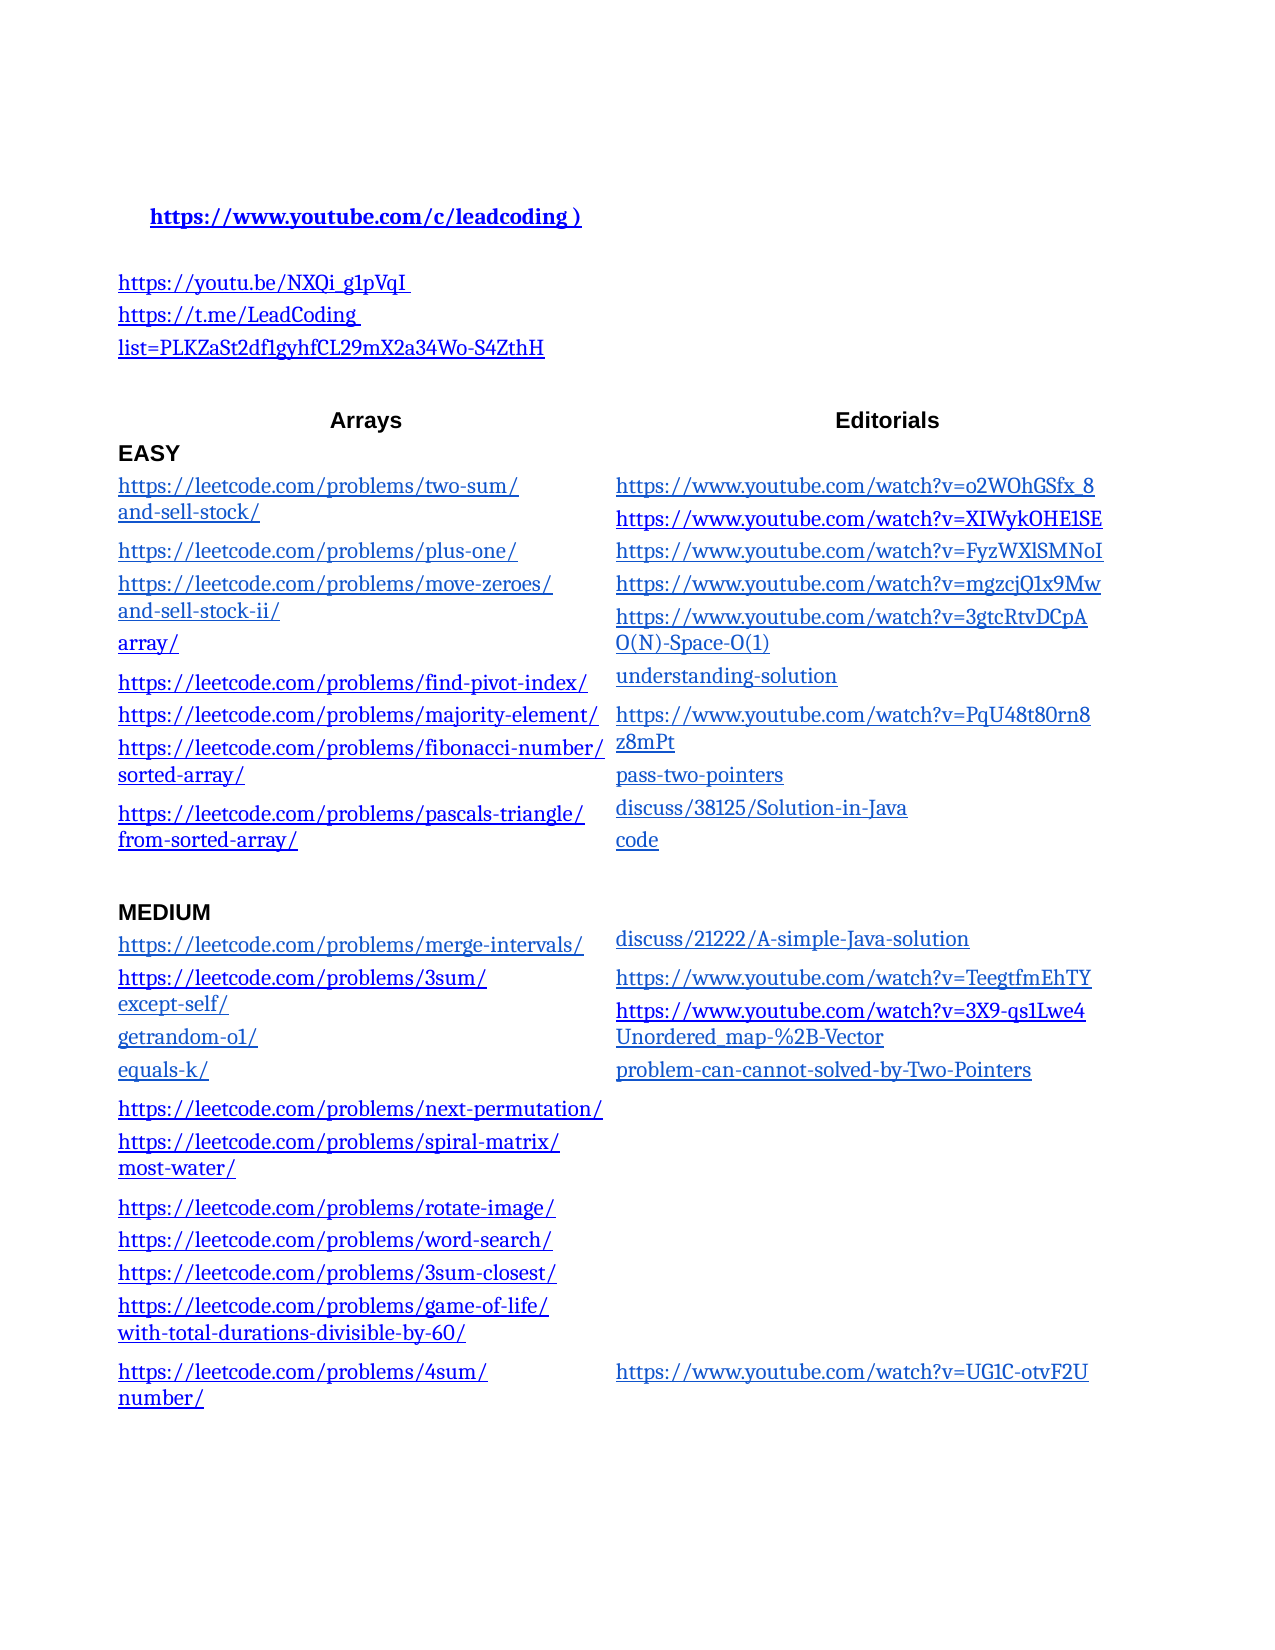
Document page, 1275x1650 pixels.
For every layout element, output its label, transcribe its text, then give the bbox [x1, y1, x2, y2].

table_cell [1160, 991, 1165, 1024]
table_cell [112, 565, 117, 597]
table_cell https://leetcode.com/problems/best-time-to-buy-and-sell-stock/ [117, 499, 614, 532]
table_cell [1160, 1090, 1165, 1122]
table_cell [1160, 1024, 1165, 1057]
table_cell https://leetcode.com/problems/best-time-to-buy-and-sell-stock-ii/ [117, 598, 614, 630]
table_cell [112, 598, 117, 630]
table_cell [1160, 368, 1165, 401]
table_cell [112, 1057, 117, 1089]
table_cell [112, 860, 117, 893]
table_cell https://www.youtube.com/watch?v=XIWykOHE1SE [615, 499, 1160, 532]
table_cell [1160, 794, 1165, 827]
table_cell [112, 630, 117, 663]
table_cell [112, 696, 117, 729]
table_cell [1160, 729, 1165, 761]
table_cell [112, 1188, 117, 1221]
table_cell [1160, 335, 1165, 368]
table_cell [1160, 926, 1165, 958]
table_header [615, 204, 1160, 236]
table_cell [112, 1319, 117, 1352]
table_cell https://www.youtube.com/watch?v=TeegtfmEhTY [615, 958, 1160, 991]
table_cell [112, 761, 117, 794]
table_cell [615, 893, 1160, 926]
table_cell https://leetcode.com/problems/majority-element/ [117, 696, 614, 729]
table_cell [615, 1188, 1160, 1221]
table_cell [1160, 499, 1165, 532]
table_cell https://leetcode.com/problems/running-sum-of-1d-array/discuss/686261/JavaC%2B%2BPython-Array-Time-O(N)-Space-O(1) [615, 630, 1160, 663]
table_cell https://leetcode.com/problems/pairs-of-songs-with-total-durations-divisible-by-60/ [117, 1319, 614, 1352]
table_cell [112, 499, 117, 532]
table_cell [1160, 1352, 1165, 1385]
table_cell [112, 1090, 117, 1122]
table_cell [112, 794, 117, 827]
table_cell [112, 1286, 117, 1319]
table_cell https://leetcode.com/problems/subarray-sum-equals-k/ [117, 1057, 614, 1089]
table_cell [615, 335, 1160, 368]
table_cell [112, 532, 117, 564]
table_cell https://leetcode.com/problems/word-search/ [117, 1221, 614, 1254]
table_cell [112, 663, 117, 696]
table_cell [112, 1352, 117, 1385]
table_cell [112, 1221, 117, 1254]
table_cell [1160, 827, 1165, 860]
table_cell [1160, 236, 1165, 269]
table_cell [615, 1155, 1160, 1188]
table_cell [112, 1385, 117, 1418]
table_cell https://leetcode.com/problems/3sum-closest/ [117, 1254, 614, 1286]
table_cell https://leetcode.com/problems/fibonacci-number/ [117, 729, 614, 761]
table_cell https://www.youtube.com/watch?v=FyzWXlSMNoI [615, 532, 1160, 564]
table_cell https://leetcode.com/problems/two-sum/ [117, 466, 614, 499]
table_cell [112, 236, 117, 269]
table_cell Arrays [117, 401, 614, 433]
table_cell [1160, 1123, 1165, 1155]
table_cell [615, 368, 1160, 401]
table_cell [112, 335, 117, 368]
table_cell [112, 368, 117, 401]
table_cell [615, 1385, 1160, 1418]
table_cell [1160, 433, 1165, 466]
table_cell https://leetcode.com/problems/pascals-triangle/ [117, 794, 614, 827]
table_cell [1160, 401, 1165, 433]
table_cell https://www.youtube.com/watch?v=MyFe2W2nIEE&list=PLKZaSt2df1gxtem7J8QqY8m2bHliz8mPt [615, 729, 1160, 761]
table_cell [615, 1319, 1160, 1352]
table_cell https://leetcode.com/problems/rotate-image/ [117, 1188, 614, 1221]
table_cell [615, 1090, 1160, 1122]
table_cell [112, 958, 117, 991]
table_cell [112, 1155, 117, 1188]
table_header DSA Sheet by FRAZ ( https://www.youtube.com/c/leadcoding ) [117, 204, 614, 236]
table_header [1160, 204, 1165, 236]
table_cell [1160, 302, 1165, 335]
table_cell https://leetcode.com/problems/insert-delete-getrandom-o1/ [117, 1024, 614, 1057]
table_cell [615, 302, 1160, 335]
table_cell https://www.youtube.com/watch?v=o2WOhGSfx_8 [615, 466, 1160, 499]
table_cell [1160, 696, 1165, 729]
table_cell https://leetcode.com/problems/squares-of-a-sorted-array/discuss/495394/C%2B%2B%3A-Simplest-one-pass-two-pointers [615, 761, 1160, 794]
table_cell HOW TO FOLLOW THIS SHEET https://youtu.be/NXQi_g1pVqI [117, 269, 614, 302]
table_cell https://leetcode.com/problems/find-pivot-index/ [117, 663, 614, 696]
table_cell https://leetcode.com/problems/move-zeroes/ [117, 565, 614, 597]
table_cell [1160, 1319, 1165, 1352]
table_cell [1160, 1286, 1165, 1319]
table_cell MEDIUM [117, 893, 614, 926]
table_cell [1160, 269, 1165, 302]
table_cell https://leetcode.com/problems/find-the-duplicate-number/ [117, 1385, 614, 1418]
table_cell Prepare for Online Assessment Round https://www.youtube.com/playlist?list=PLKZaSt2df1gyhfCL29mX2a34Wo-S4ZthH [117, 335, 614, 368]
table_cell [1160, 466, 1165, 499]
table_cell https://www.youtube.com/watch?v=3gtcRtvDCpA [615, 598, 1160, 630]
table_cell [1160, 1057, 1165, 1089]
table_cell [1160, 598, 1165, 630]
table_cell [615, 1123, 1160, 1155]
table_cell https://leetcode.com/problems/4sum/ [117, 1352, 614, 1385]
table_cell https://www.youtube.com/watch?v=PqU48t80rn8 [615, 696, 1160, 729]
table_cell (Check the comment section of this post) https://leetcode.com/problems/insert-delete-getrandom-o1/discuss/85422/AC-C%2B%2B-Solution.-Unordered_map-%2B-Vector [615, 1024, 1160, 1057]
table_cell https://leetcode.com/problems/remove-duplicates-from-sorted-array/ [117, 827, 614, 860]
table_cell [112, 466, 117, 499]
table_cell https://leetcode.com/problems/find-pivot-index/discuss/411318/Java%3A-beats100-1ms-easy-understanding-solution [615, 663, 1160, 696]
table_cell https://leetcode.com/problems/merge-intervals/discuss/21222/A-simple-Java-solution [615, 926, 1160, 958]
table_cell [117, 860, 614, 893]
table_cell [1160, 1254, 1165, 1286]
table_cell [1160, 532, 1165, 564]
table_cell [615, 860, 1160, 893]
table_cell [1160, 1385, 1165, 1418]
table_cell https://www.youtube.com/watch?v=mgzcjQ1x9Mw [615, 565, 1160, 597]
table_cell [615, 269, 1160, 302]
table_cell [112, 926, 117, 958]
table_cell https://leetcode.com/problems/next-permutation/ [117, 1090, 614, 1122]
table_cell [615, 1221, 1160, 1254]
table_cell https://leetcode.com/problems/squares-of-a-sorted-array/ [117, 761, 614, 794]
table_cell https://leetcode.com/problems/remove-duplicates-from-sorted-array/discuss/11782/Share-my-clean-C%2B%2B-code [615, 827, 1160, 860]
table_cell [615, 1254, 1160, 1286]
table_cell [1160, 860, 1165, 893]
table_cell https://leetcode.com/problems/pascals-triangle/discuss/38125/Solution-in-Java [615, 794, 1160, 827]
table_cell [112, 1254, 117, 1286]
table_cell [1160, 565, 1165, 597]
table_cell [1160, 663, 1165, 696]
table_cell [112, 1123, 117, 1155]
table_cell [1160, 1155, 1165, 1188]
table_cell [112, 302, 117, 335]
table_cell https://leetcode.com/problems/running-sum-of-1d-array/ [117, 630, 614, 663]
table_cell [117, 368, 614, 401]
table_cell https://leetcode.com/problems/plus-one/ [117, 532, 614, 564]
table_cell https://leetcode.com/problems/game-of-life/ [117, 1286, 614, 1319]
table_cell https://www.youtube.com/watch?v=3X9-qs1Lwe4 [615, 991, 1160, 1024]
table_cell EASY [117, 433, 614, 466]
table_cell https://leetcode.com/problems/3sum/ [117, 958, 614, 991]
table_cell [112, 433, 117, 466]
table_header [112, 204, 117, 236]
table_cell [112, 827, 117, 860]
table_cell [1160, 958, 1165, 991]
table_cell [112, 991, 117, 1024]
table_cell https://leetcode.com/problems/subarray-sum-equals-k/discuss/301242/General-summary-of-what-kind-of-problem-can-cannot-solved-by-Two-Pointers [615, 1057, 1160, 1089]
table_cell [1160, 630, 1165, 663]
table_cell [117, 236, 614, 269]
table_cell [112, 893, 117, 926]
table_cell [1160, 893, 1165, 926]
table_cell Editorials [615, 401, 1160, 433]
table_cell [112, 401, 117, 433]
table_cell https://leetcode.com/problems/merge-intervals/ [117, 926, 614, 958]
table_cell [112, 1024, 117, 1057]
table_cell [615, 433, 1160, 466]
table_cell https://leetcode.com/problems/spiral-matrix/ [117, 1123, 614, 1155]
table_cell [112, 729, 117, 761]
table_cell [112, 269, 117, 302]
table_cell https://leetcode.com/problems/container-with-most-water/ [117, 1155, 614, 1188]
table_cell [1160, 761, 1165, 794]
table_cell https://www.youtube.com/watch?v=UG1C-otvF2U [615, 1352, 1160, 1385]
table_cell https://leetcode.com/problems/product-of-array-except-self/ [117, 991, 614, 1024]
table_cell JOIN TELEGRAM CHANNEL FOR UPDATES https://t.me/LeadCoding [117, 302, 614, 335]
table_cell [1160, 1188, 1165, 1221]
table_cell [615, 1286, 1160, 1319]
table_cell [615, 236, 1160, 269]
table_cell [1160, 1221, 1165, 1254]
